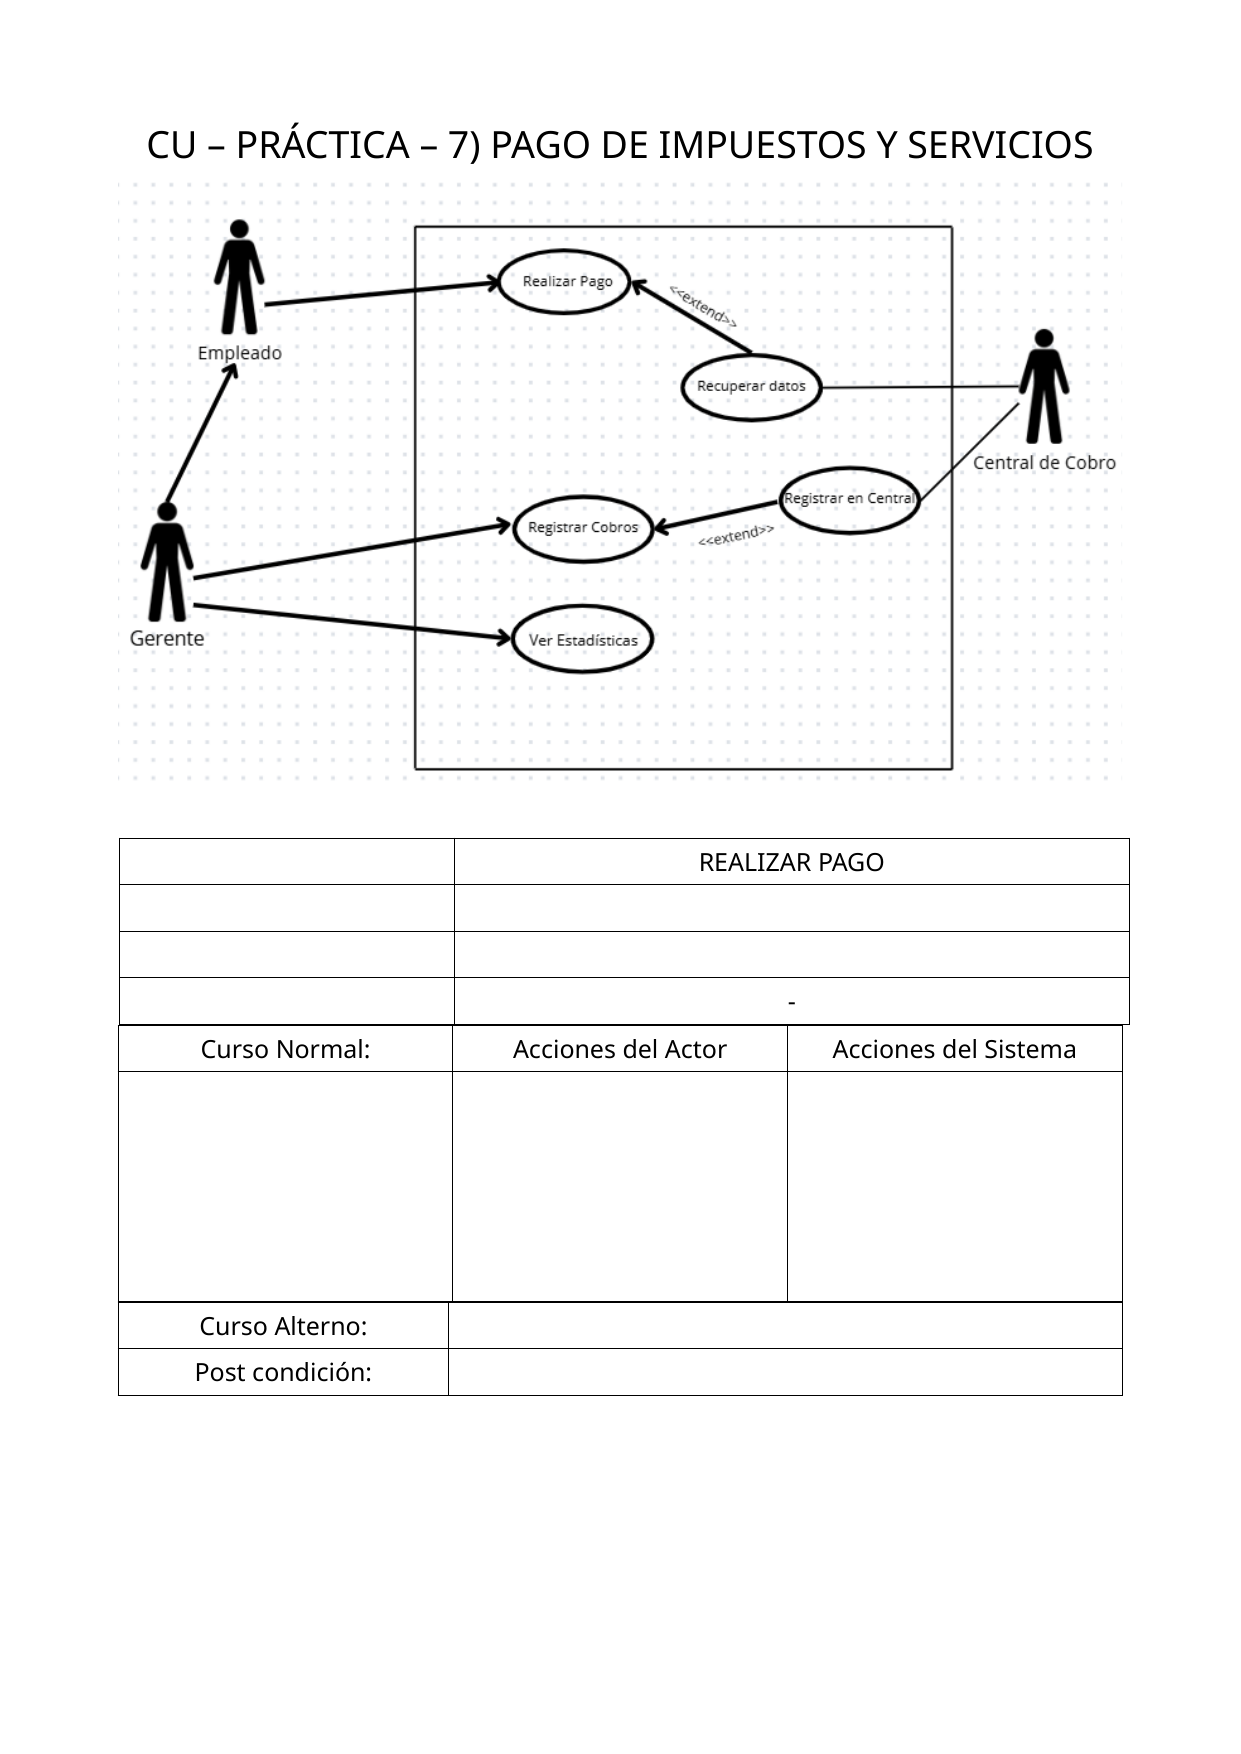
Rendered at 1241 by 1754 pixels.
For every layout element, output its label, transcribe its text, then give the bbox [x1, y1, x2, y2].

table_cell Actores: [120, 932, 454, 977]
table_cell Paso 2: [788, 1072, 1122, 1301]
table_header REALIZAR PAGO [455, 839, 1129, 884]
table_cell Descripción: [120, 885, 454, 931]
table_cell Precondiciones: [120, 978, 454, 1024]
table_cell [449, 1349, 1122, 1395]
table_cell Post condición: [119, 1349, 448, 1395]
table_cell Este caso de uso describe el evento en [455, 885, 1129, 931]
text CU – PRÁCTICA – 7) PAGO DE IMPUESTOS Y SERVICIOS [118, 118, 1122, 169]
picture [118, 169, 1123, 787]
table_header Acciones del Actor [453, 1026, 787, 1071]
table_header Nombre: [120, 839, 454, 884]
table_header Acciones del Sistema [788, 1026, 1122, 1071]
table_header Paso alternativo [449, 1303, 1122, 1348]
table_header Curso Normal: [119, 1026, 452, 1071]
table_cell [119, 1072, 452, 1301]
table_header Curso Alterno: [119, 1303, 448, 1348]
table_cell [455, 932, 1129, 977]
table_cell - [455, 978, 1129, 1024]
table_cell Paso 1: [453, 1072, 787, 1301]
